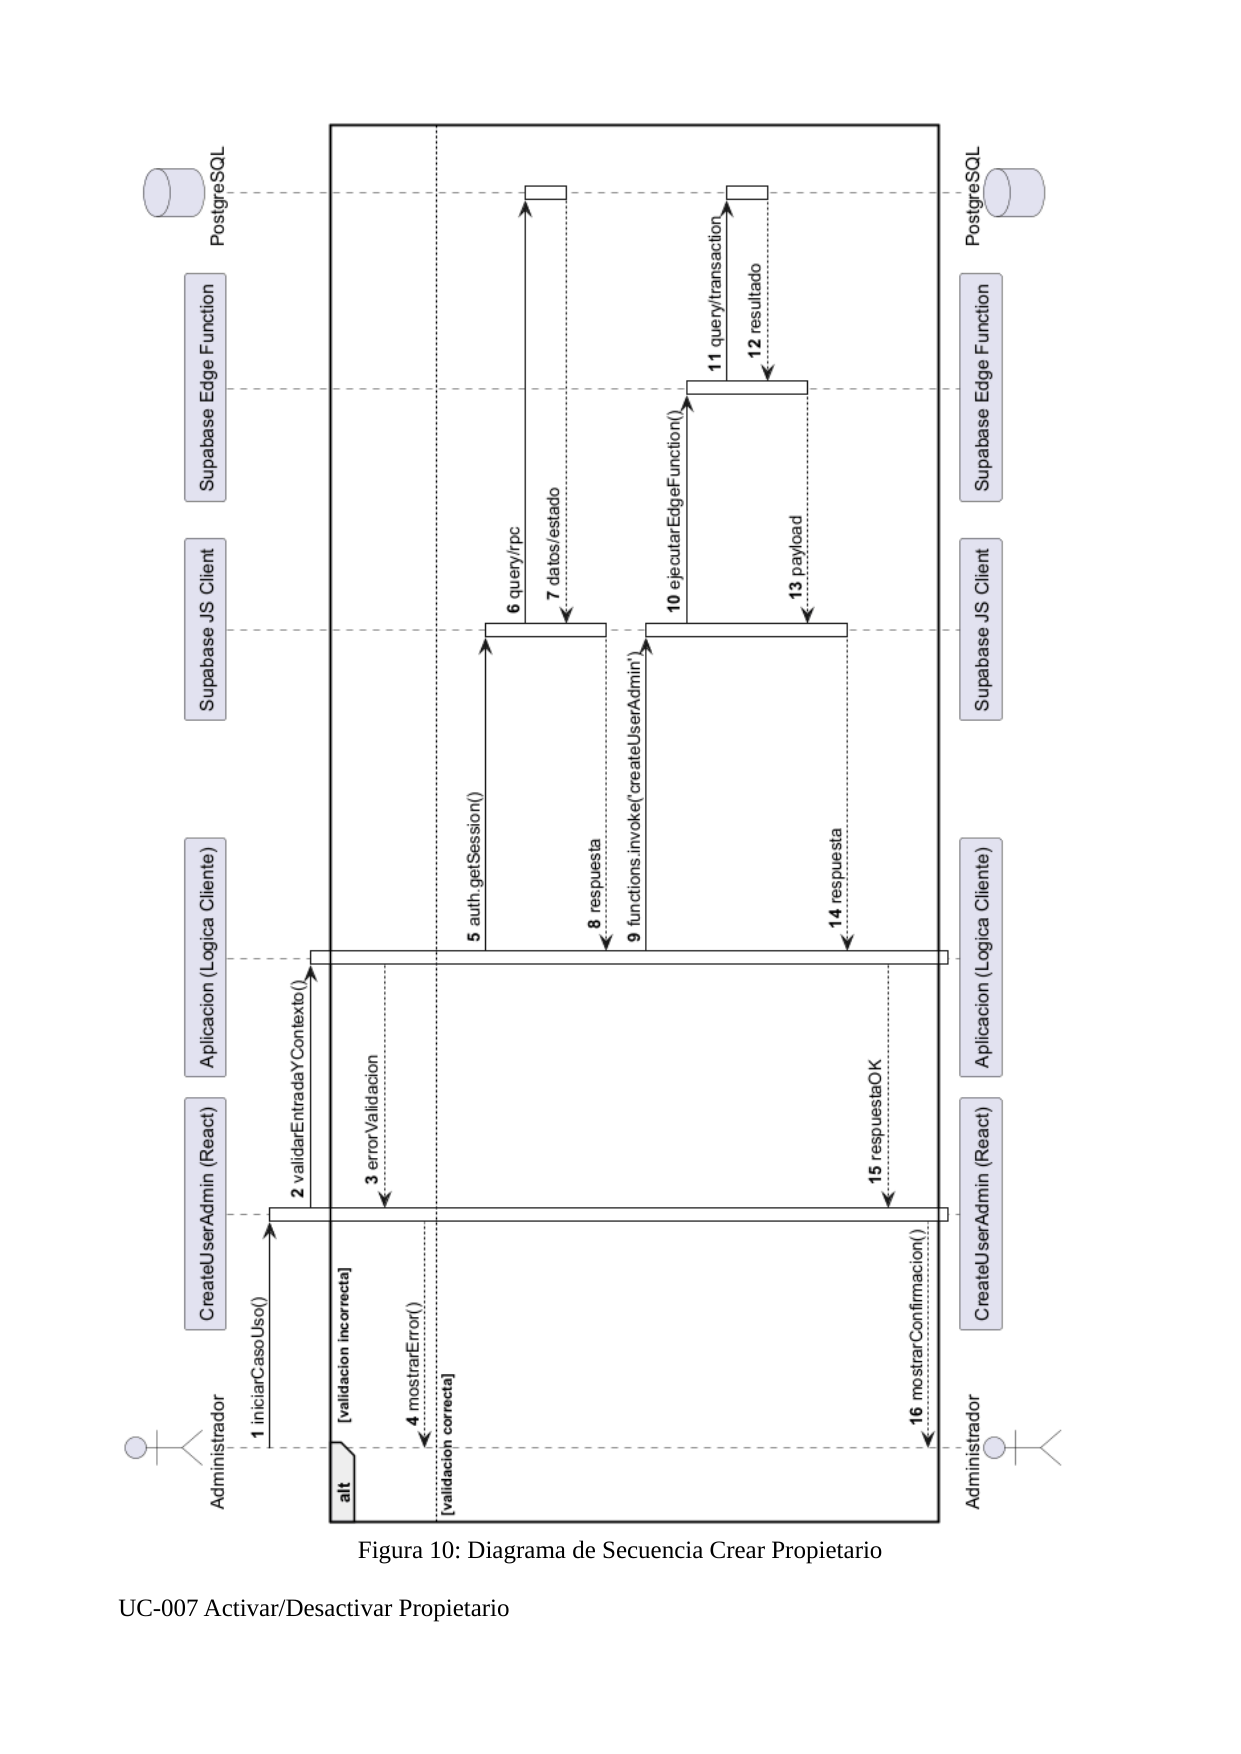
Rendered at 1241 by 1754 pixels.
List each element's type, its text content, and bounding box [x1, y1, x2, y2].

picture [118, 118, 1068, 1536]
text UC-007 Activar/Desactivar Propietario [118, 1593, 1122, 1622]
text Figura 10: Diagrama de Secuencia Crear Propietario [118, 1535, 1122, 1564]
